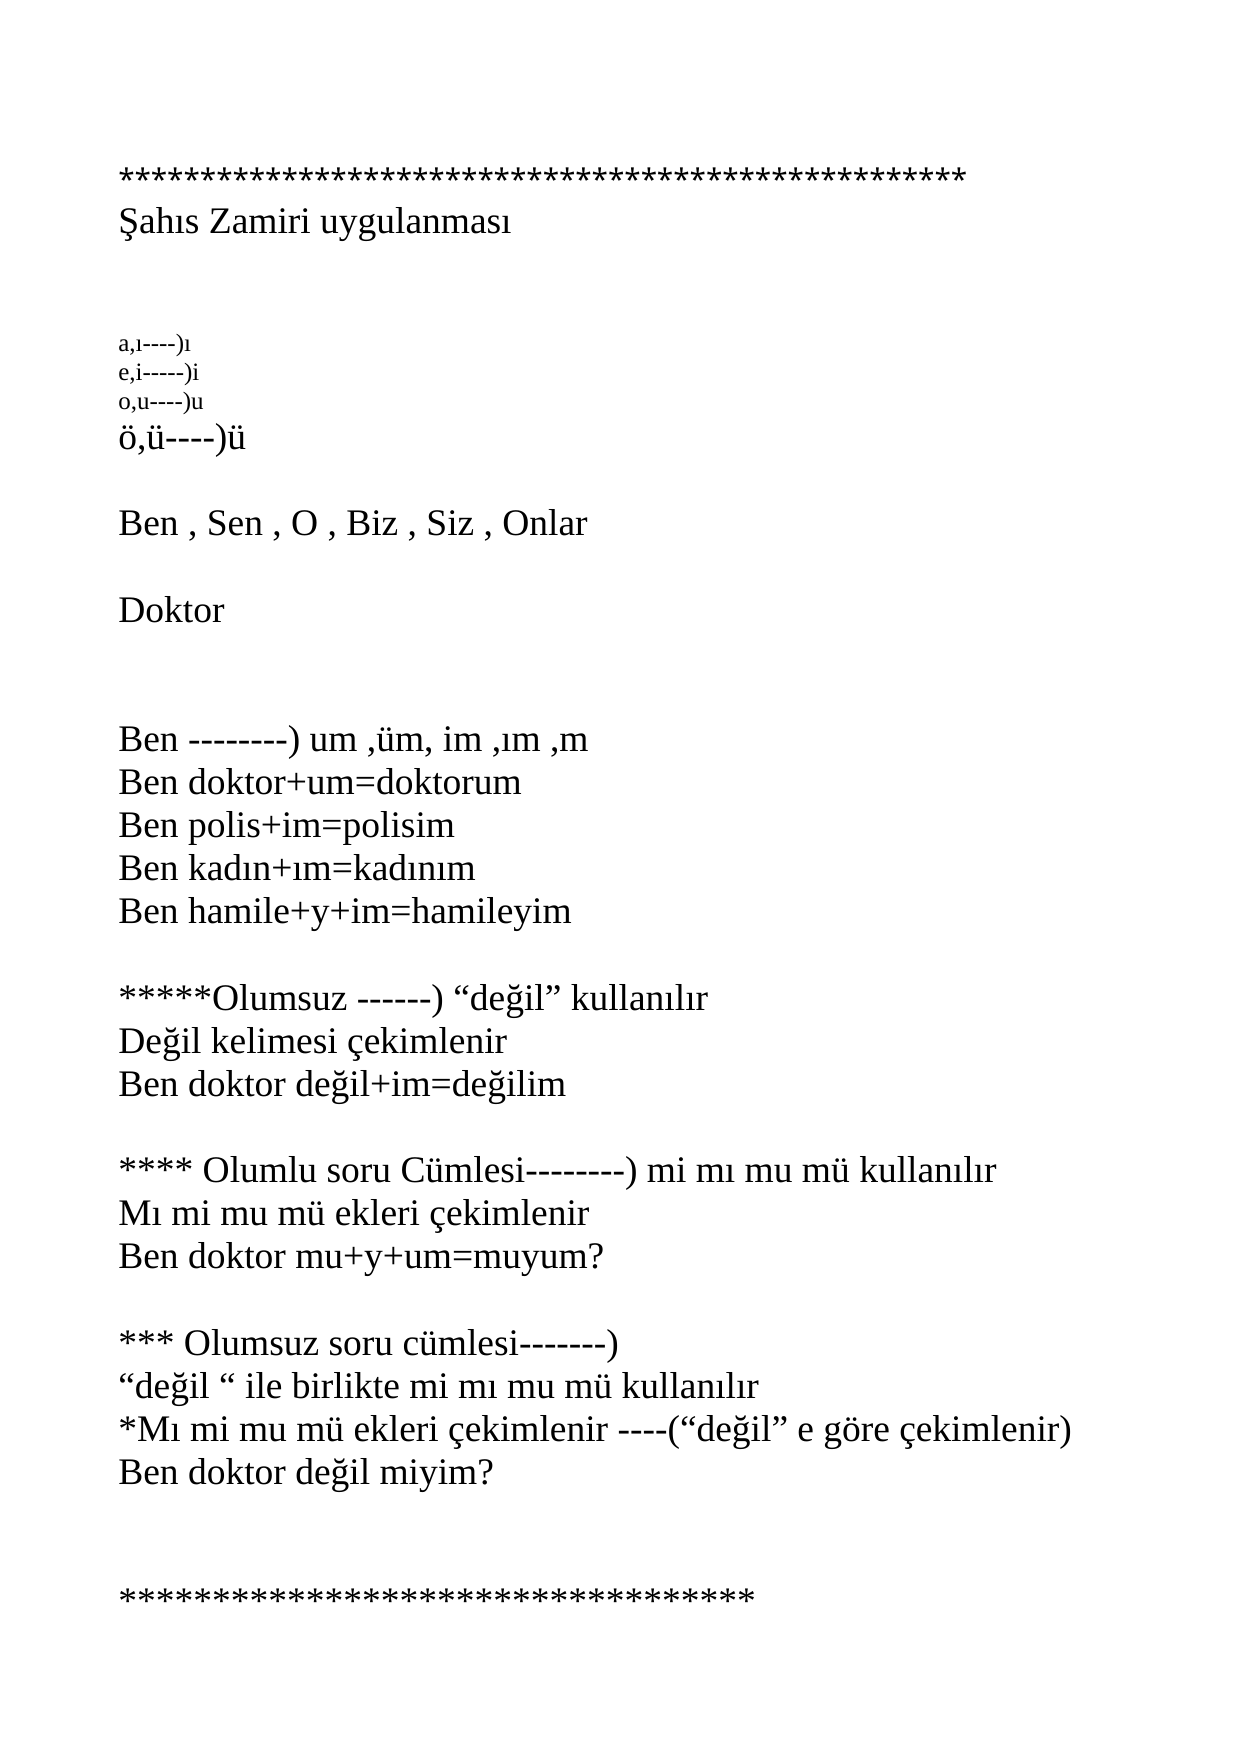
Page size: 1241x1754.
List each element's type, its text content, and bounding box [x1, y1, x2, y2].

text ********************************** [118, 1579, 1122, 1622]
text *****Olumsuz ------) “değil” kullanılır [118, 975, 1122, 1018]
text Şahıs Zamiri uygulanması [118, 199, 1122, 242]
text ö,ü----)ü [118, 414, 1122, 458]
text Ben --------) um ,üm, im ,ım ,m [118, 716, 1122, 759]
text **** Olumlu soru Cümlesi--------) mi mı mu mü kullanılır [118, 1148, 1122, 1191]
text Değil kelimesi çekimlenir [118, 1018, 1122, 1061]
text Ben doktor+um=doktorum [118, 759, 1122, 803]
text Ben hamile+y+im=hamileyim [118, 889, 1122, 932]
text Mı mi mu mü ekleri çekimlenir [118, 1191, 1122, 1234]
text Ben , Sen , O , Biz , Siz , Onlar [118, 501, 1122, 544]
text “değil “ ile birlikte mi mı mu mü kullanılır [118, 1363, 1122, 1406]
text Ben doktor mu+y+um=muyum? [118, 1234, 1122, 1277]
text Ben kadın+ım=kadınım [118, 846, 1122, 889]
text o,u----)u [118, 386, 1122, 414]
text Ben doktor değil+im=değilim [118, 1061, 1122, 1104]
text *** Olumsuz soru cümlesi-------) [118, 1320, 1122, 1363]
text Ben polis+im=polisim [118, 803, 1122, 846]
text *Mı mi mu mü ekleri çekimlenir ----(“değil” e göre çekimlenir) [118, 1406, 1122, 1449]
text **************************************************** [118, 158, 1122, 199]
text a,ı----)ı [118, 328, 1122, 357]
text Doktor [118, 587, 1122, 630]
text e,i-----)i [118, 357, 1122, 386]
text Ben doktor değil miyim? [118, 1449, 1122, 1493]
